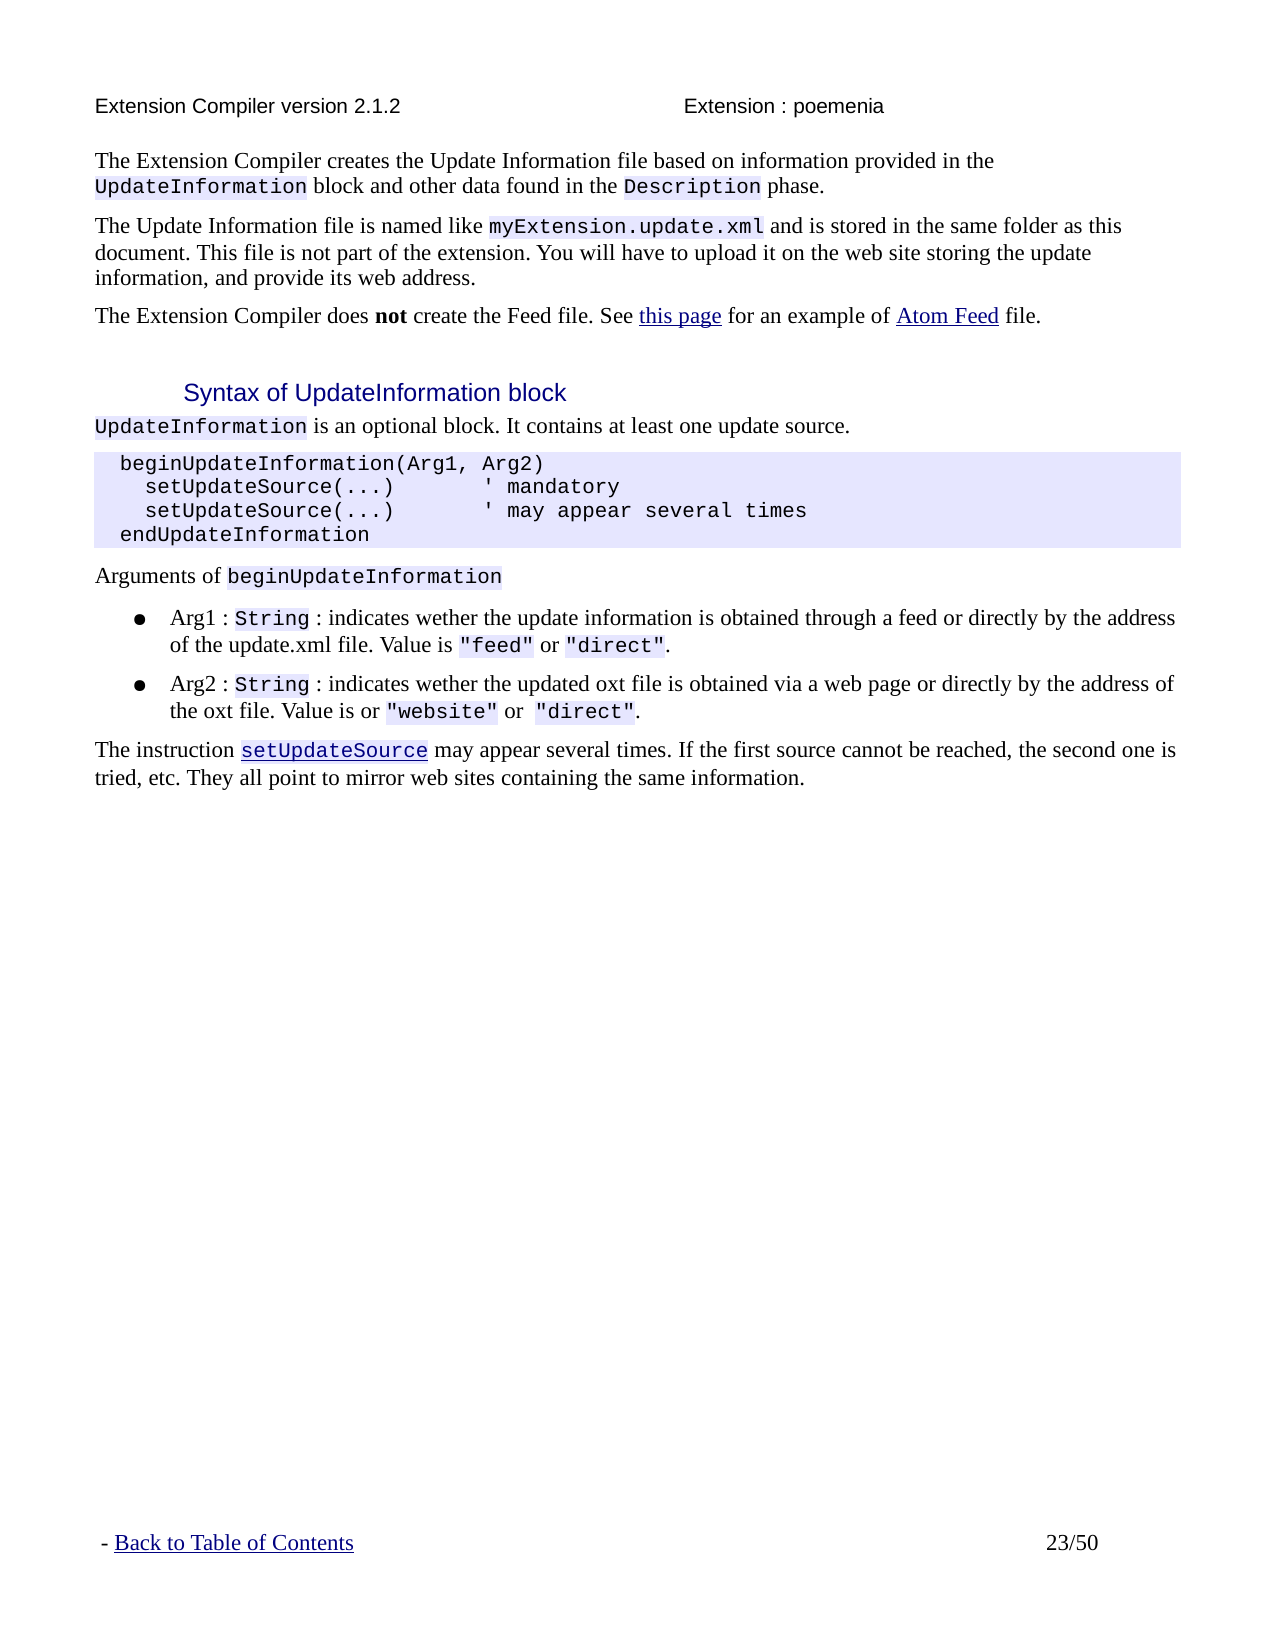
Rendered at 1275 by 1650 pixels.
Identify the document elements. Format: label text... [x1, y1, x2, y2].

list Arg2 : String : indicates wether the updated oxt file is obtained via a web page or directly by the address of the oxt file. Value is or "website" or "direct". [132, 671, 1181, 725]
text setUpdateSource(...) ' mandatory [94, 476, 1181, 500]
text setUpdateSource(...) ' may appear several times [94, 500, 1181, 524]
text The Update Information file is named like myExtension.update.xml and is stored in the same folder as this document. This file is not part of the extension. You will have to upload it on the web site storing the update information, and provide its web address. [94, 212, 1181, 291]
text UpdateInformation is an optional block. It contains at least one update source. [94, 413, 1181, 440]
text The Extension Compiler does not create the Feed file. See this page for an example of Atom Feed file. [94, 303, 1181, 328]
text endUpdateInformation [94, 524, 1181, 548]
subtitle Syntax of UpdateInformation block [183, 379, 1181, 407]
list Arg1 : String : indicates wether the update information is obtained through a feed or directly by the address of the update.xml file. Value is "feed" or "direct". [132, 604, 1181, 658]
text Arguments of beginUpdateInformation [94, 563, 1181, 590]
text The Extension Compiler creates the Update Information file based on information provided in the UpdateInformation block and other data found in the Description phase. [94, 147, 1181, 200]
text beginUpdateInformation(Arg1, Arg2) [94, 452, 1181, 476]
text The instruction setUpdateSource may appear several times. If the first source cannot be reached, the second one is tried, etc. They all point to mirror web sites containing the same information. [94, 737, 1181, 790]
